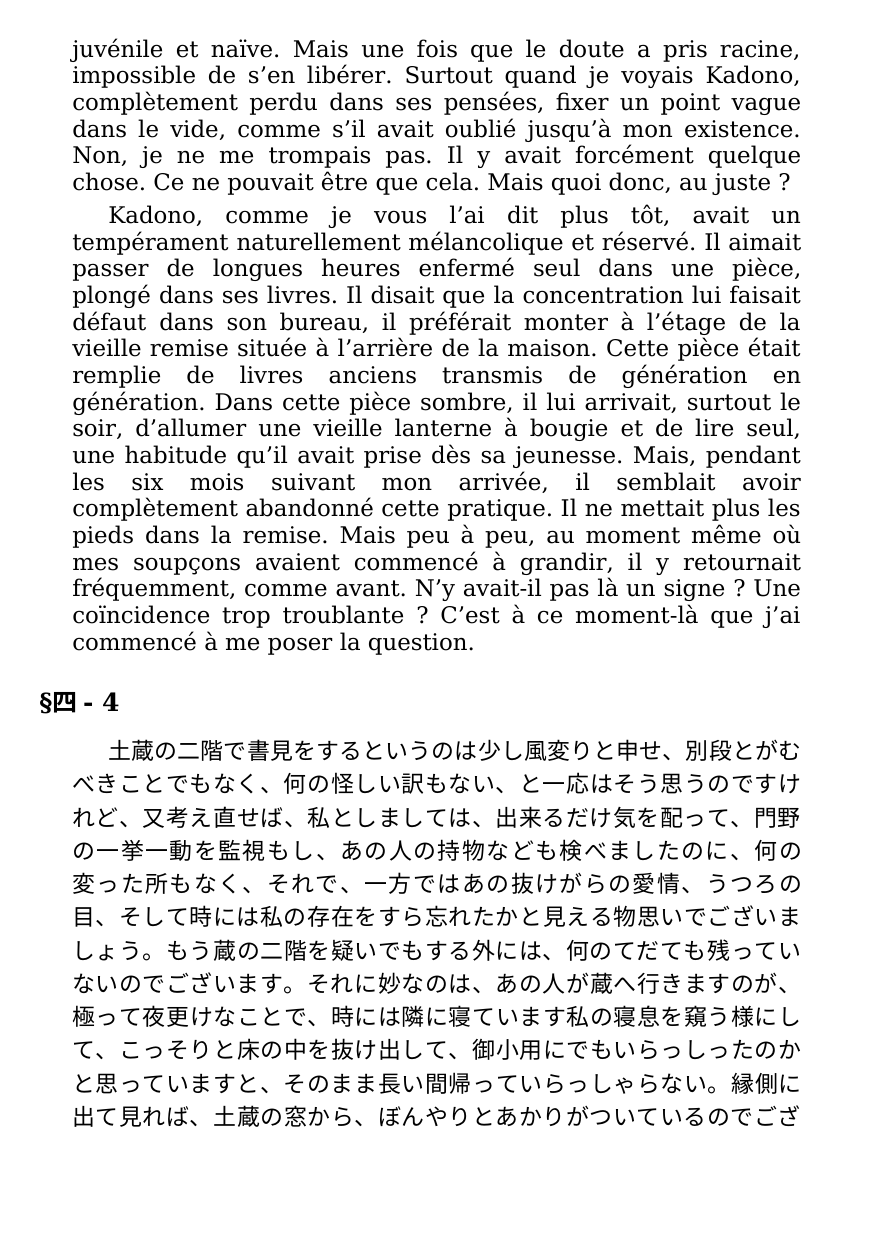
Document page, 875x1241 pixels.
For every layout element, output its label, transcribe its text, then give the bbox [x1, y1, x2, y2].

subtitle §四 - 4 [36, 679, 838, 721]
text 土蔵の二階で書見をするというのは少し風変りと申せ、別段とがむべきことでもなく、何の怪しい訳もない、と一応はそう思うのですけれど、又考え直せば、私としましては、出来るだけ気を配って、門野の一挙一動を監視もし、あの人の持物なども検べましたのに、何の変った所もなく、それで、一方ではあの抜けがらの愛情、うつろの目、そして時には私の存在をすら忘れたかと見える物思いでございましょう。もう蔵の二階を疑いでもする外には、何のてだても残っていないのでございます。それに妙なのは、あの人が蔵へ行きますのが、極って夜更けなことで、時には隣に寝ています私の寝息を窺う様にして、こっそりと床の中を抜け出して、御小用にでもいらっしったのかと思っていますと、そのまま長い間帰っていらっしゃらない。縁側に出て見れば、土蔵の窓から、ぼんやりとあかりがついているのでござ [72, 733, 802, 1132]
text juvénile et naïve. Mais une fois que le doute a pris racine, impossible de s’en libérer. Surtout quand je voyais Kadono, complètement perdu dans ses pensées, fixer un point vague dans le vide, comme s’il avait oublié jusqu’à mon existence. Non, je ne me trompais pas. Il y avait forcément quelque chose. Ce ne pouvait être que cela. Mais quoi donc, au juste ? [72, 36, 802, 196]
text Kadono, comme je vous l’ai dit plus tôt, avait un tempérament naturellement mélancolique et réservé. Il aimait passer de longues heures enfermé seul dans une pièce, plongé dans ses livres. Il disait que la concentration lui faisait défaut dans son bureau, il préférait monter à l’étage de la vieille remise située à l’arrière de la maison. Cette pièce était remplie de livres anciens transmis de génération en génération. Dans cette pièce sombre, il lui arrivait, surtout le soir, d’allumer une vieille lanterne à bougie et de lire seul, une habitude qu’il avait prise dès sa jeunesse. Mais, pendant les six mois suivant mon arrivée, il semblait avoir complètement abandonné cette pratique. Il ne mettait plus les pieds dans la remise. Mais peu à peu, au moment même où mes soupçons avaient commencé à grandir, il y retournait fréquemment, comme avant. N’y avait-il pas là un signe ? Une coïncidence trop troublante ? C’est à ce moment-là que j’ai commencé à me poser la question. [72, 202, 802, 655]
